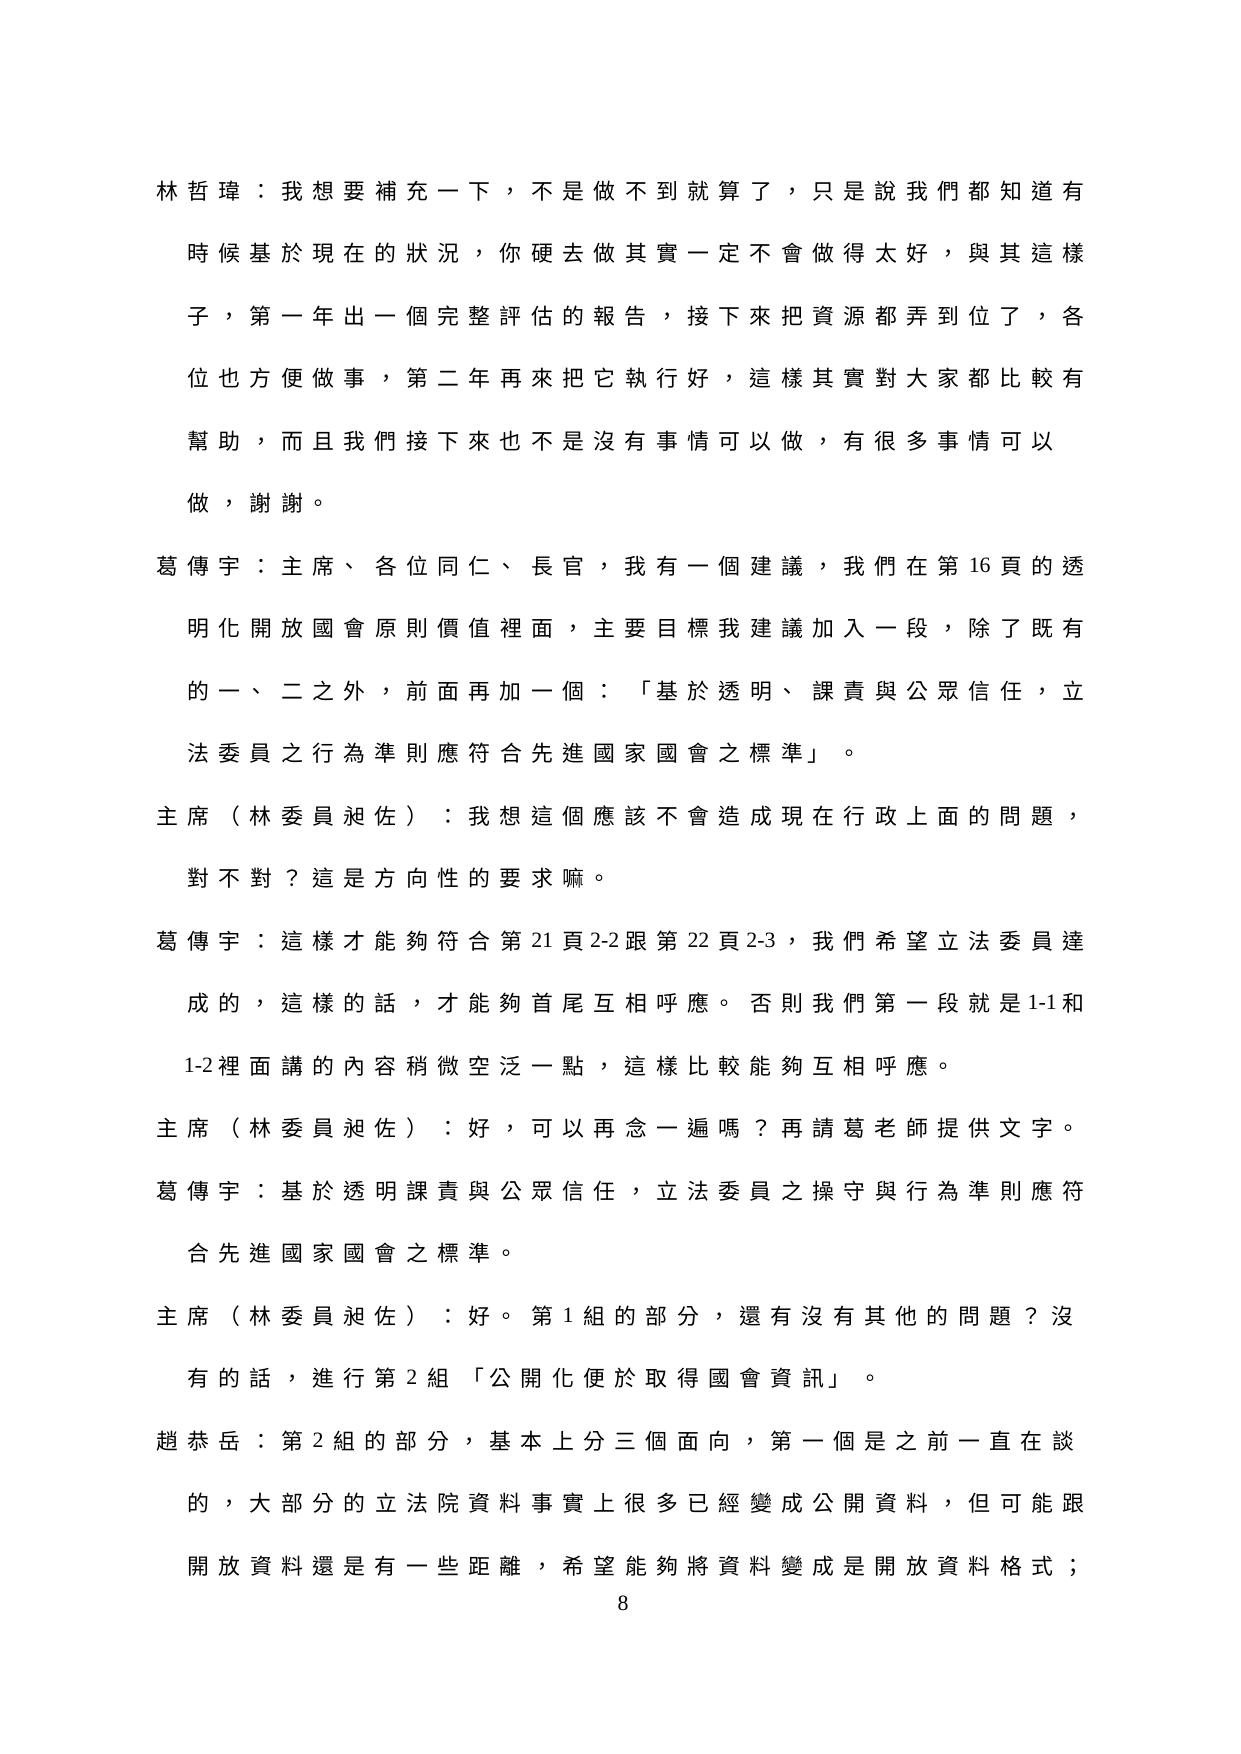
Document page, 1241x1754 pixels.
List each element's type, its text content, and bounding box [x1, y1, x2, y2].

text 主席（林委員昶佐）：我想這個應該不會造成現在行政上面的問題，對不對？這是方向性的要求嘛。 [151, 783, 1089, 908]
text 主席（林委員昶佐）：好。第1組的部分，還有沒有其他的問題？沒有的話，進行第2組「公開化便於取得國會資訊」。 [151, 1283, 1089, 1408]
text 主席（林委員昶佐）：好，可以再念一遍嗎？再請葛老師提供文字。 [151, 1096, 1089, 1158]
text 林哲瑋：我想要補充一下，不是做不到就算了，只是說我們都知道有時候基於現在的狀況，你硬去做其實一定不會做得太好，與其這樣子，第一年出一個完整評估的報告，接下來把資源都弄到位了，各位也方便做事，第二年再來把它執行好，這樣其實對大家都比較有幫助，而且我們接下來也不是沒有事情可以做，有很多事情可以做，謝謝。 [151, 158, 1089, 533]
text 葛傳宇：主席、各位同仁、長官，我有一個建議，我們在第16頁的透明化開放國會原則價值裡面，主要目標我建議加入一段，除了既有的一、二之外，前面再加一個：「基於透明、課責與公眾信任，立法委員之行為準則應符合先進國家國會之標準」。 [151, 533, 1089, 783]
text 趙恭岳：第2組的部分，基本上分三個面向，第一個是之前一直在談的，大部分的立法院資料事實上很多已經變成公開資料，但可能跟開放資料還是有一些距離，希望能夠將資料變成是開放資料格式； [151, 1408, 1089, 1584]
text 葛傳宇：基於透明課責與公眾信任，立法委員之操守與行為準則應符合先進國家國會之標準。 [151, 1158, 1089, 1283]
text 葛傳宇：這樣才能夠符合第21頁2-2跟第22頁2-3，我們希望立法委員達成的，這樣的話，才能夠首尾互相呼應。否則我們第一段就是1-1和1-2裡面講的內容稍微空泛一點，這樣比較能夠互相呼應。 [151, 908, 1089, 1096]
